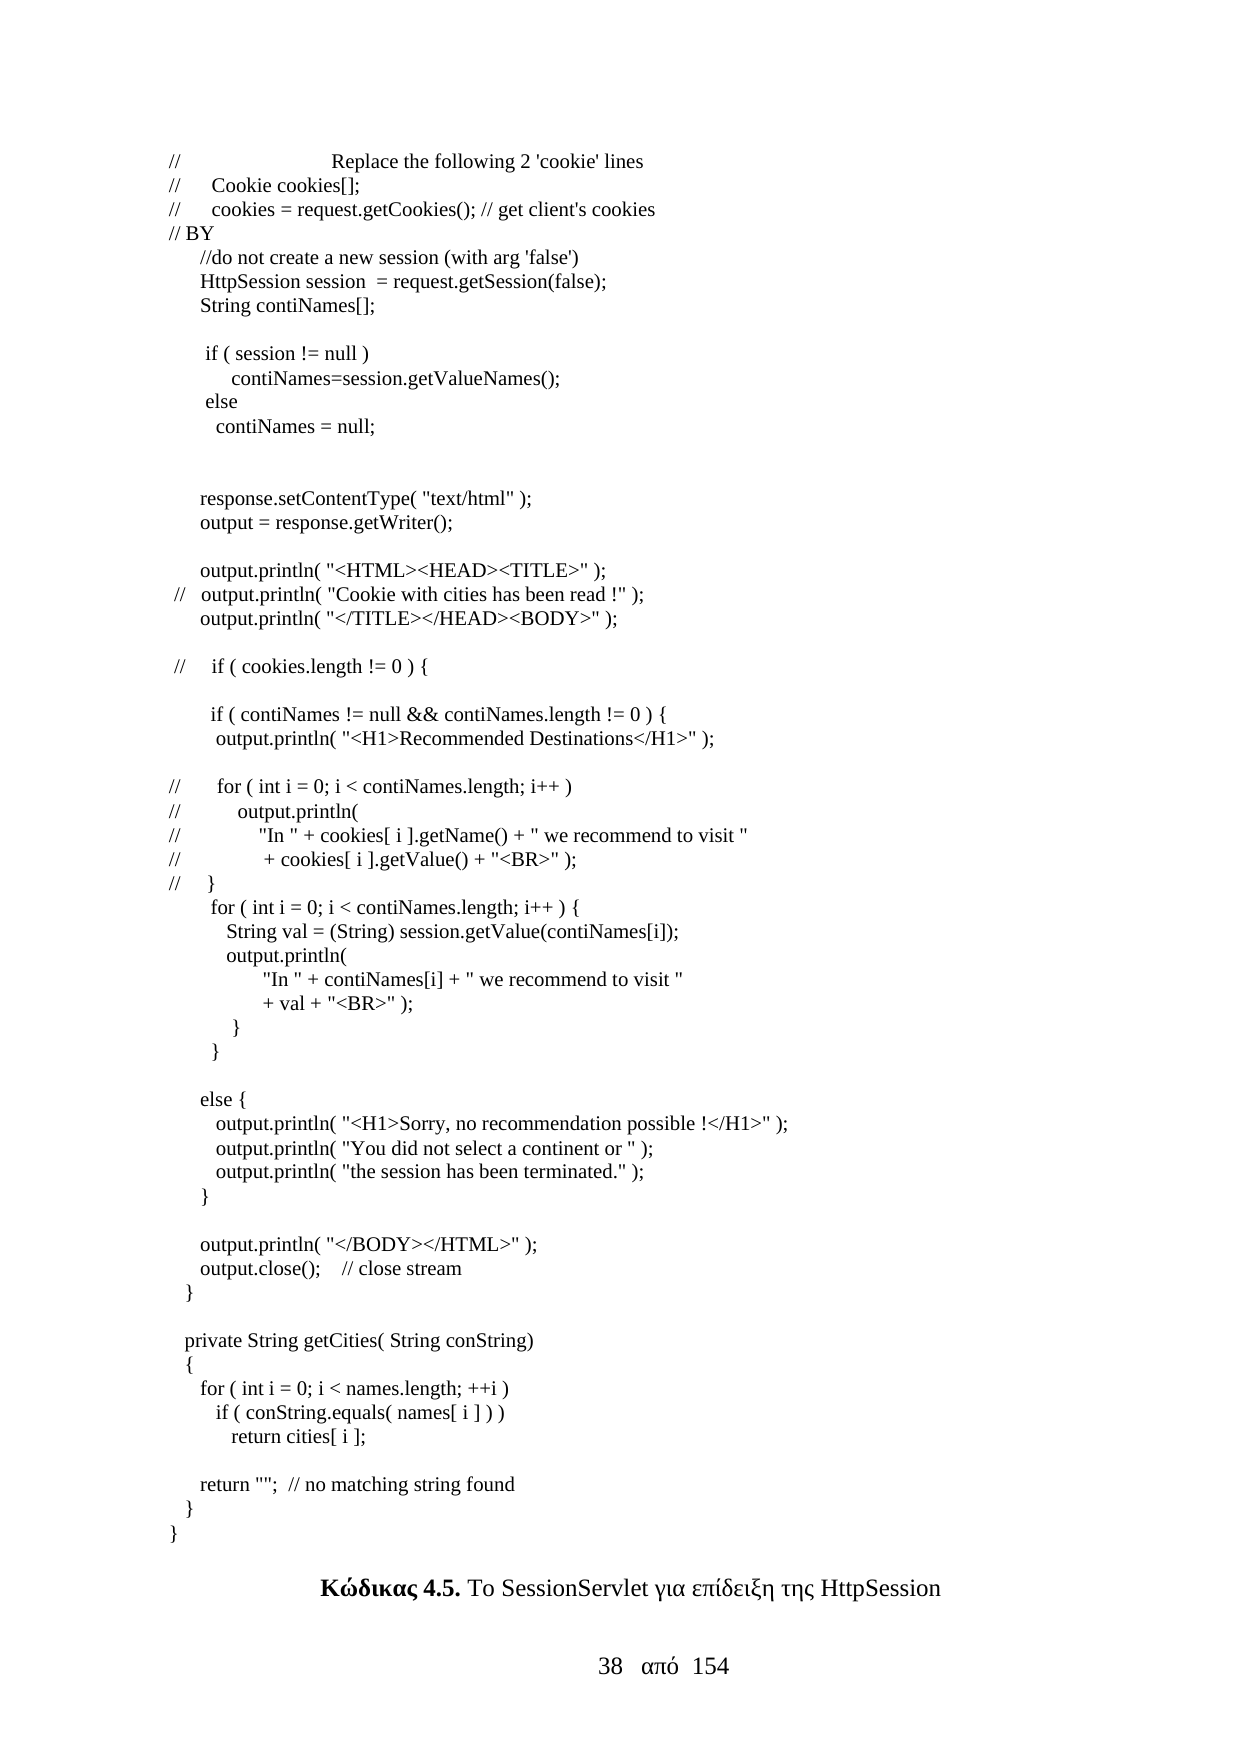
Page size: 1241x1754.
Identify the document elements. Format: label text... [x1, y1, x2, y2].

text else [169, 389, 1092, 413]
text return cities[ i ]; [169, 1424, 1092, 1448]
text + val + "<BR>" ); [169, 991, 1092, 1015]
text String val = (String) session.getValue(contiNames[i]); [169, 919, 1092, 943]
text // output.println( "Cookie with cities has been read !" ); [169, 582, 1092, 606]
text if ( session != null ) [169, 341, 1092, 365]
text { [169, 1352, 1092, 1376]
text output.println( "<HTML><HEAD><TITLE>" ); [169, 558, 1092, 582]
text } [169, 1496, 1092, 1520]
text // + cookies[ i ].getValue() + "<BR>" ); [169, 847, 1092, 871]
text "In " + contiNames[i] + " we recommend to visit " [169, 967, 1092, 991]
text // if ( cookies.length != 0 ) { [169, 654, 1092, 678]
text } [169, 1183, 1092, 1208]
text private String getCities( String conString) [169, 1328, 1092, 1352]
text //do not create a new session (with arg 'false') [169, 245, 1092, 269]
text // output.println( [169, 798, 1092, 823]
text output.println( "You did not select a continent or " ); [169, 1135, 1092, 1159]
text } [169, 1015, 1092, 1039]
text HttpSession session = request.getSession(false); [169, 269, 1092, 293]
text Κώδικας 4.5. Το SessionServlet για επίδειξη της HttpSession [169, 1573, 1092, 1602]
text // Cookie cookies[]; [169, 173, 1092, 197]
text output.println( "</TITLE></HEAD><BODY>" ); [169, 606, 1092, 630]
text } [169, 1039, 1092, 1063]
text // BY [169, 221, 1092, 245]
text if ( contiNames != null && contiNames.length != 0 ) { [169, 702, 1092, 726]
text output.println( "</BODY></HTML>" ); [169, 1232, 1092, 1256]
text contiNames = null; [169, 413, 1092, 438]
text } [169, 1520, 1092, 1544]
text output.println( "the session has been terminated." ); [169, 1159, 1092, 1183]
text // cookies = request.getCookies(); // get client's cookies [169, 197, 1092, 221]
text // Replace the following 2 'cookie' lines [169, 149, 1092, 173]
text response.setContentType( "text/html" ); [169, 486, 1092, 510]
text // for ( int i = 0; i < contiNames.length; i++ ) [169, 774, 1092, 798]
text output.println( [169, 943, 1092, 967]
text if ( conString.equals( names[ i ] ) ) [169, 1400, 1092, 1424]
text output = response.getWriter(); [169, 510, 1092, 534]
text contiNames=session.getValueNames(); [169, 365, 1092, 389]
text for ( int i = 0; i < names.length; ++i ) [169, 1376, 1092, 1400]
text output.println( "<H1>Sorry, no recommendation possible !</H1>" ); [169, 1111, 1092, 1135]
text } [169, 1280, 1092, 1304]
text return ""; // no matching string found [169, 1472, 1092, 1496]
text output.println( "<H1>Recommended Destinations</H1>" ); [169, 726, 1092, 750]
text else { [169, 1087, 1092, 1111]
text String contiNames[]; [169, 293, 1092, 317]
text for ( int i = 0; i < contiNames.length; i++ ) { [169, 895, 1092, 919]
text // } [169, 871, 1092, 895]
text output.close(); // close stream [169, 1256, 1092, 1280]
text // "In " + cookies[ i ].getName() + " we recommend to visit " [169, 823, 1092, 847]
